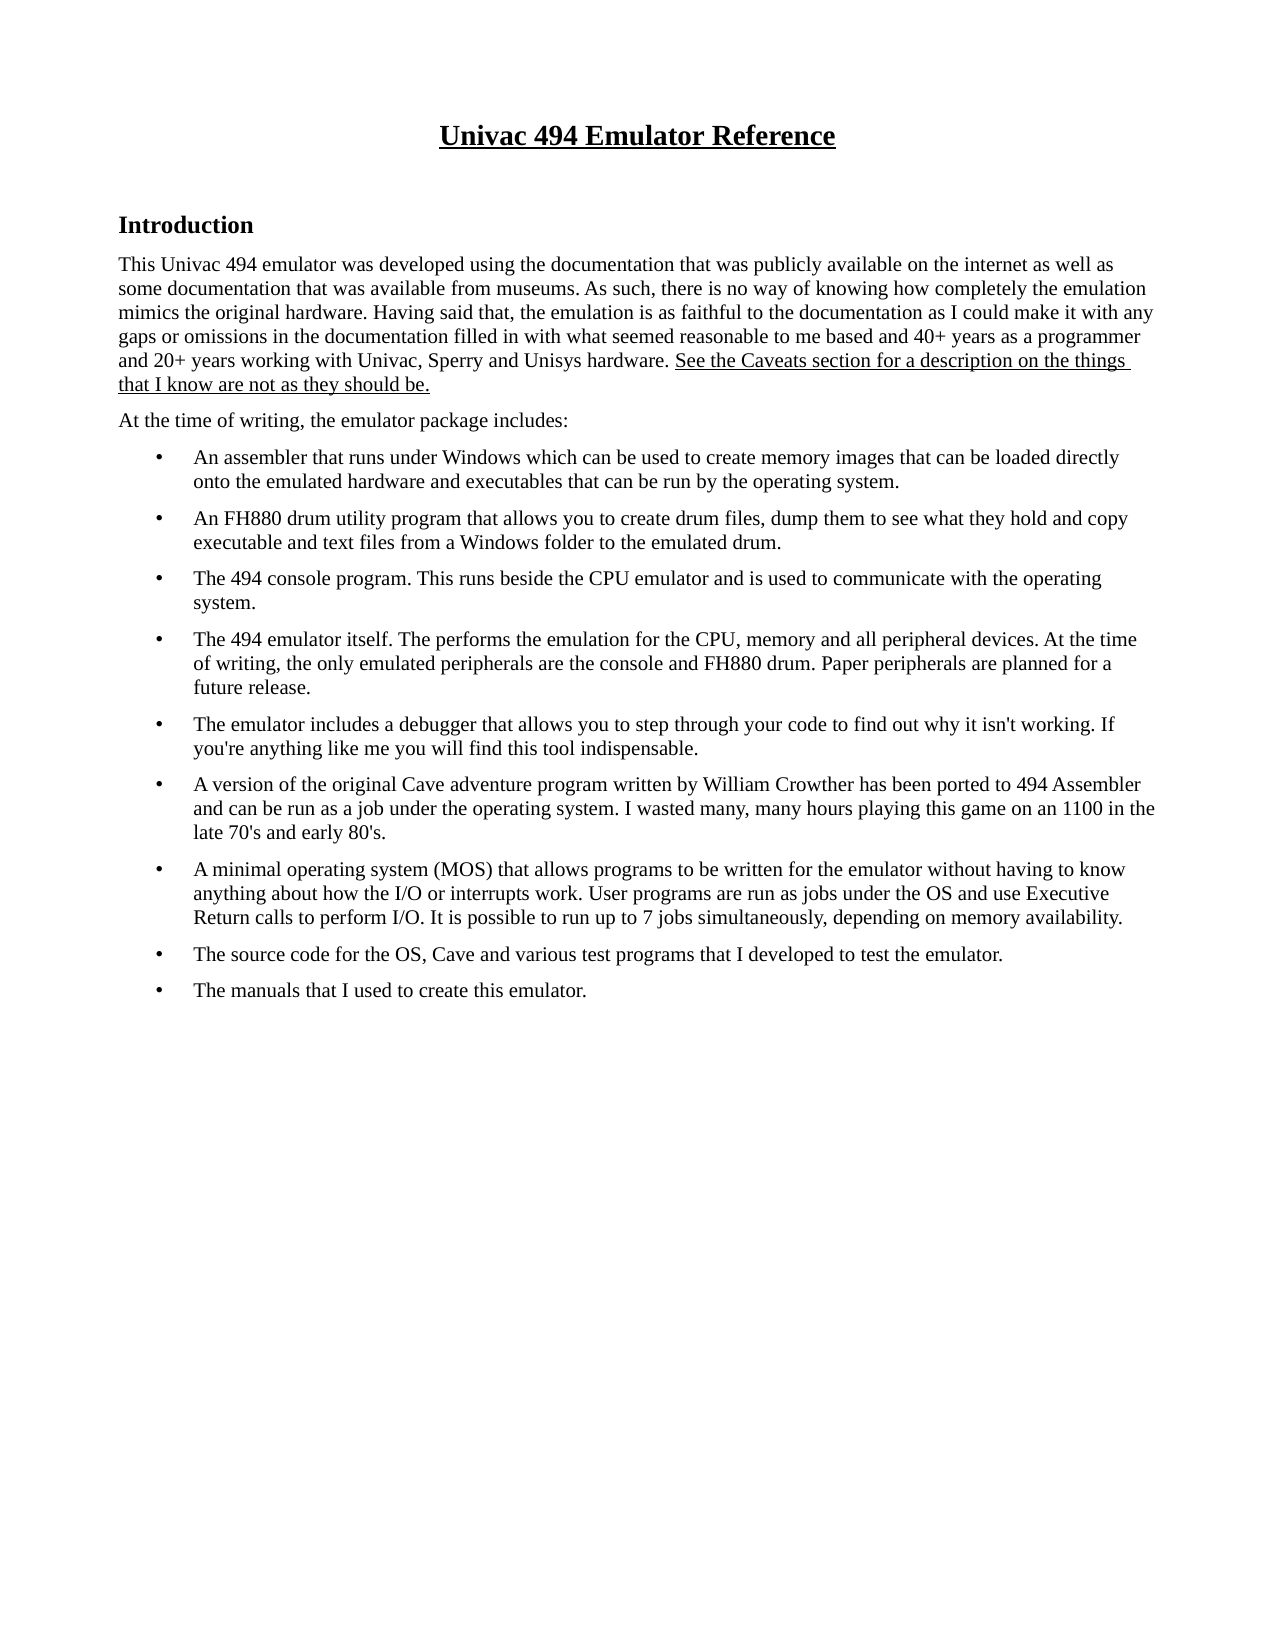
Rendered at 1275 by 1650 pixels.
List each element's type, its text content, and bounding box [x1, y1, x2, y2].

list The emulator includes a debugger that allows you to step through your code to find out why it isn't working. If you're anything like me you will find this tool indispensable. [156, 711, 1157, 759]
text Univac 494 Emulator Reference [118, 118, 1157, 152]
list The source code for the OS, Cave and various test programs that I developed to test the emulator. [156, 941, 1157, 966]
text This Univac 494 emulator was developed using the documentation that was publicly available on the internet as well as some documentation that was available from museums. As such, there is no way of knowing how completely the emulation mimics the original hardware. Having said that, the emulation is as faithful to the documentation as I could make it with any gaps or omissions in the documentation filled in with what seemed reasonable to me based and 40+ years as a programmer and 20+ years working with Univac, Sperry and Unisys hardware. See the Caveats section for a description on the things that I know are not as they should be. [118, 251, 1157, 396]
subtitle Introduction [118, 210, 1157, 239]
list A version of the original Cave adventure program written by William Crowther has been ported to 494 Assembler and can be run as a job under the operating system. I wasted many, many hours playing this game on an 1100 in the late 70's and early 80's. [156, 772, 1157, 844]
list An FH880 drum utility program that allows you to create drum files, dump them to see what they hold and copy executable and text files from a Windows folder to the emulated drum. [156, 506, 1157, 554]
list The 494 console program. This runs beside the CPU emulator and is used to communicate with the operating system. [156, 566, 1157, 614]
list A minimal operating system (MOS) that allows programs to be written for the emulator without having to know anything about how the I/O or interrupts work. User programs are run as jobs under the OS and use Executive Return calls to perform I/O. It is possible to run up to 7 jobs simultaneously, depending on memory availability. [156, 857, 1157, 929]
list An assembler that runs under Windows which can be used to create memory images that can be loaded directly onto the emulated hardware and executables that can be run by the operating system. [156, 445, 1157, 493]
text At the time of writing, the emulator package includes: [118, 408, 1157, 432]
list The 494 emulator itself. The performs the emulation for the CPU, memory and all peripheral devices. At the time of writing, the only emulated peripherals are the console and FH880 drum. Paper peripherals are planned for a future release. [156, 627, 1157, 699]
list The manuals that I used to create this emulator. [156, 978, 1157, 1002]
